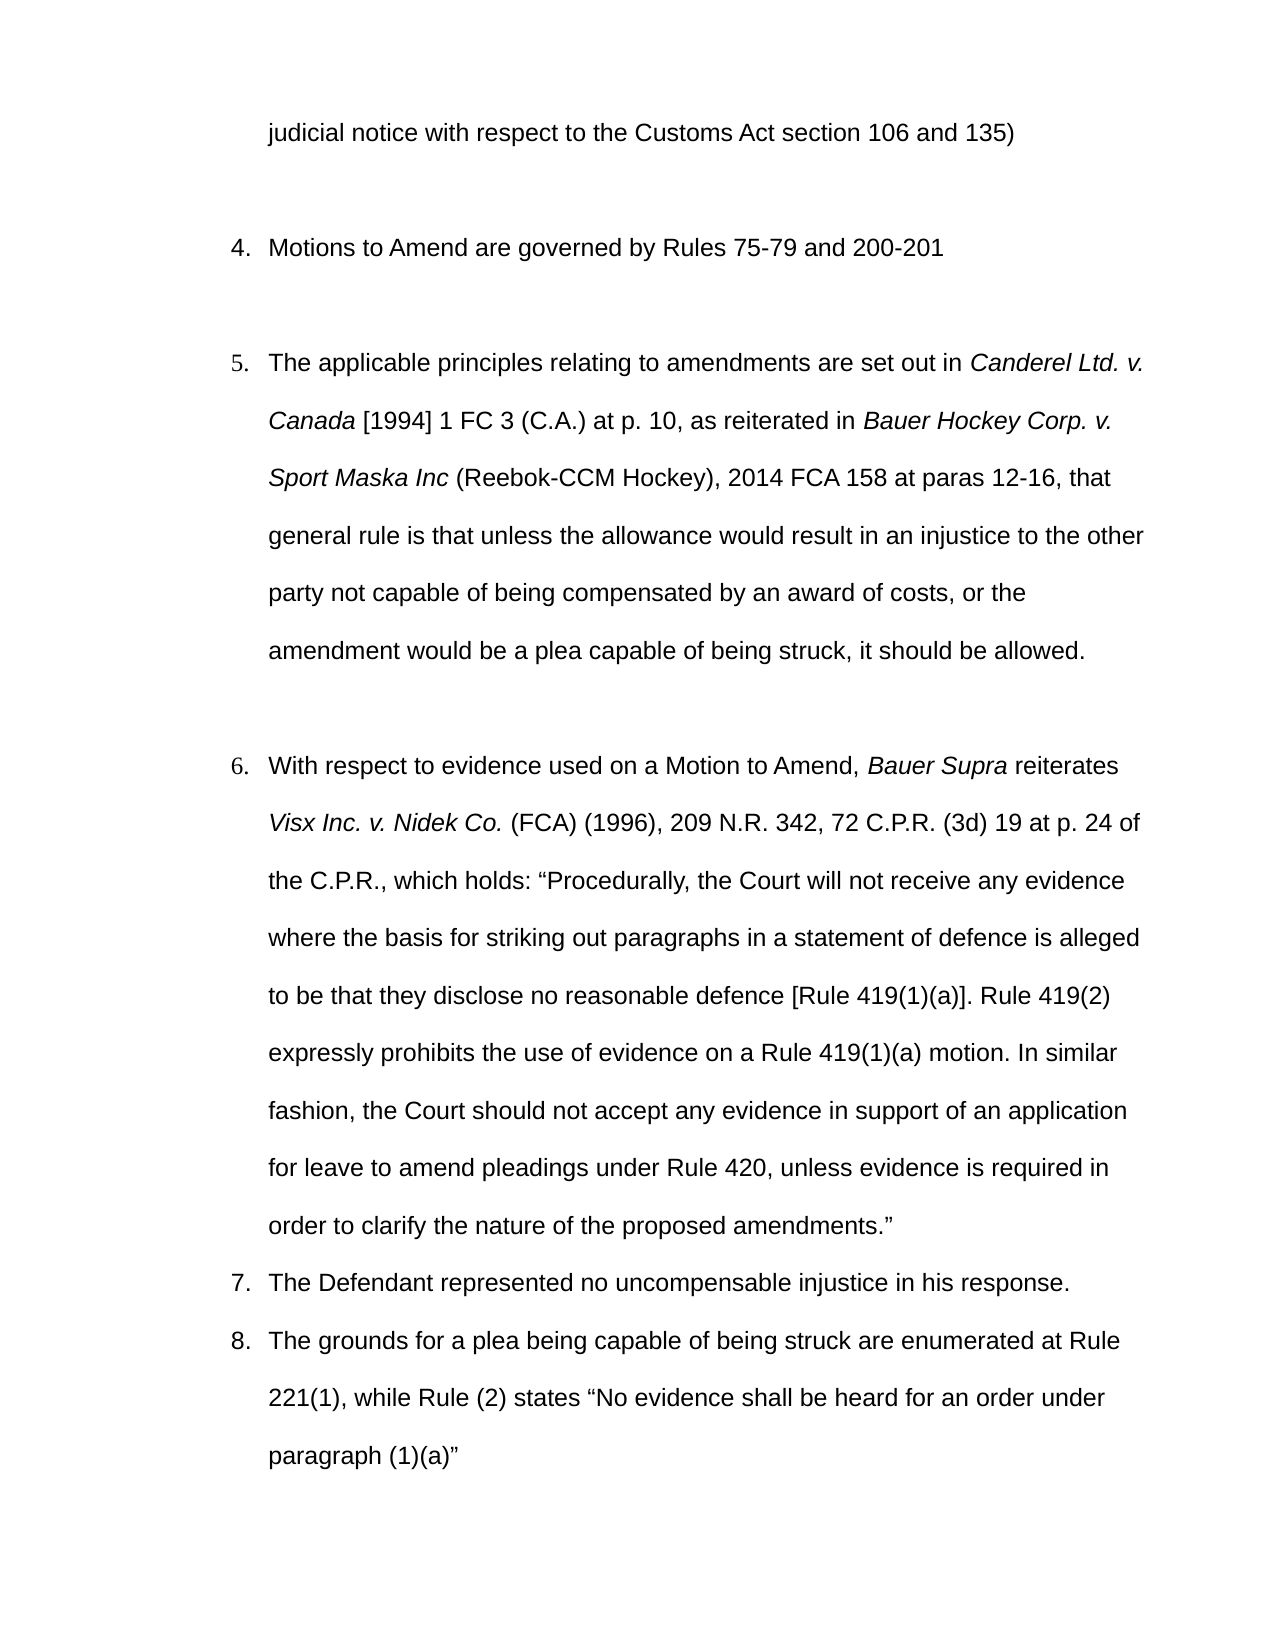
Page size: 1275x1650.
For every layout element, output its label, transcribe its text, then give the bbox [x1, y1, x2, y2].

list The applicable principles relating to amendments are set out in Canderel Ltd. v. Canada [1994] 1 FC 3 (C.A.) at p. 10, as reiterated in Bauer Hockey Corp. v. Sport Maska Inc (Reebok-CCM Hockey), 2014 FCA 158 at paras 12-16, that general rule is that unless the allowance would result in an injustice to the other party not capable of being compensated by an award of costs, or the amendment would be a plea capable of being struck, it should be allowed. [231, 348, 1157, 664]
list With respect to evidence used on a Motion to Amend, Bauer Supra reiterates Visx Inc. v. Nidek Co. (FCA) (1996), 209 N.R. 342, 72 C.P.R. (3d) 19 at p. 24 of the C.P.R., which holds: “Procedurally, the Court will not receive any evidence where the basis for striking out paragraphs in a statement of defence is alleged to be that they disclose no reasonable defence [Rule 419(1)(a)]. Rule 419(2) expressly prohibits the use of evidence on a Rule 419(1)(a) motion. In similar fashion, the Court should not accept any evidence in support of an application for leave to amend pleadings under Rule 420, unless evidence is required in order to clarify the nature of the proposed amendments.” [231, 751, 1157, 1239]
list The grounds for a plea being capable of being struck are enumerated at Rule 221(1), while Rule (2) states “No evidence shall be heard for an order under paragraph (1)(a)” [231, 1326, 1157, 1469]
list judicial notice with respect to the Customs Act section 106 and 135) [231, 118, 1157, 147]
list The Defendant represented no uncompensable injustice in his response. [231, 1268, 1157, 1297]
list Motions to Amend are governed by Rules 75-79 and 200-201 [231, 233, 1157, 262]
